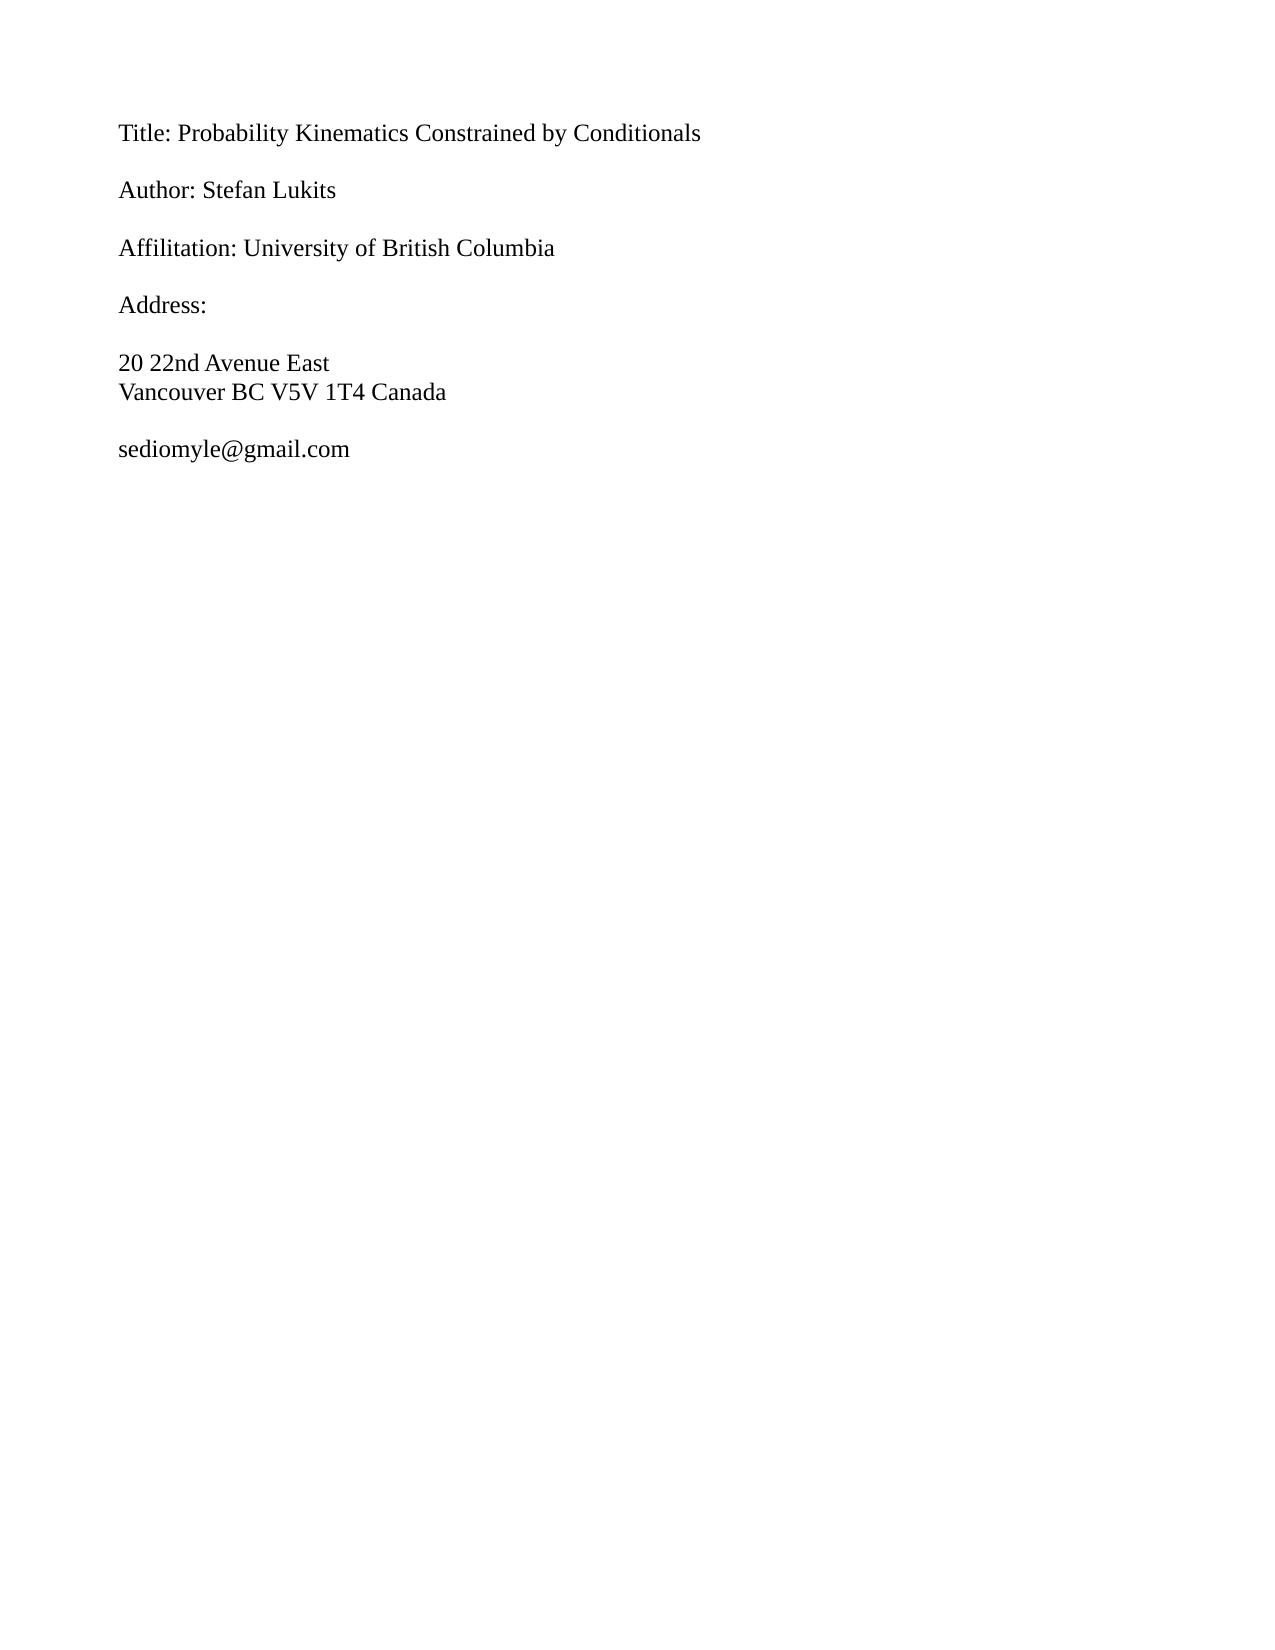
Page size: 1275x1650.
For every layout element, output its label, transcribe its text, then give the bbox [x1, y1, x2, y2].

text Vancouver BC V5V 1T4 Canada [118, 377, 1157, 406]
text Affilitation: University of British Columbia [118, 233, 1157, 262]
text Title: Probability Kinematics Constrained by Conditionals [118, 118, 1157, 147]
text Author: Stefan Lukits [118, 176, 1157, 204]
text 20 22nd Avenue East [118, 348, 1157, 377]
text Address: [118, 291, 1157, 319]
text sediomyle@gmail.com [118, 434, 1157, 463]
